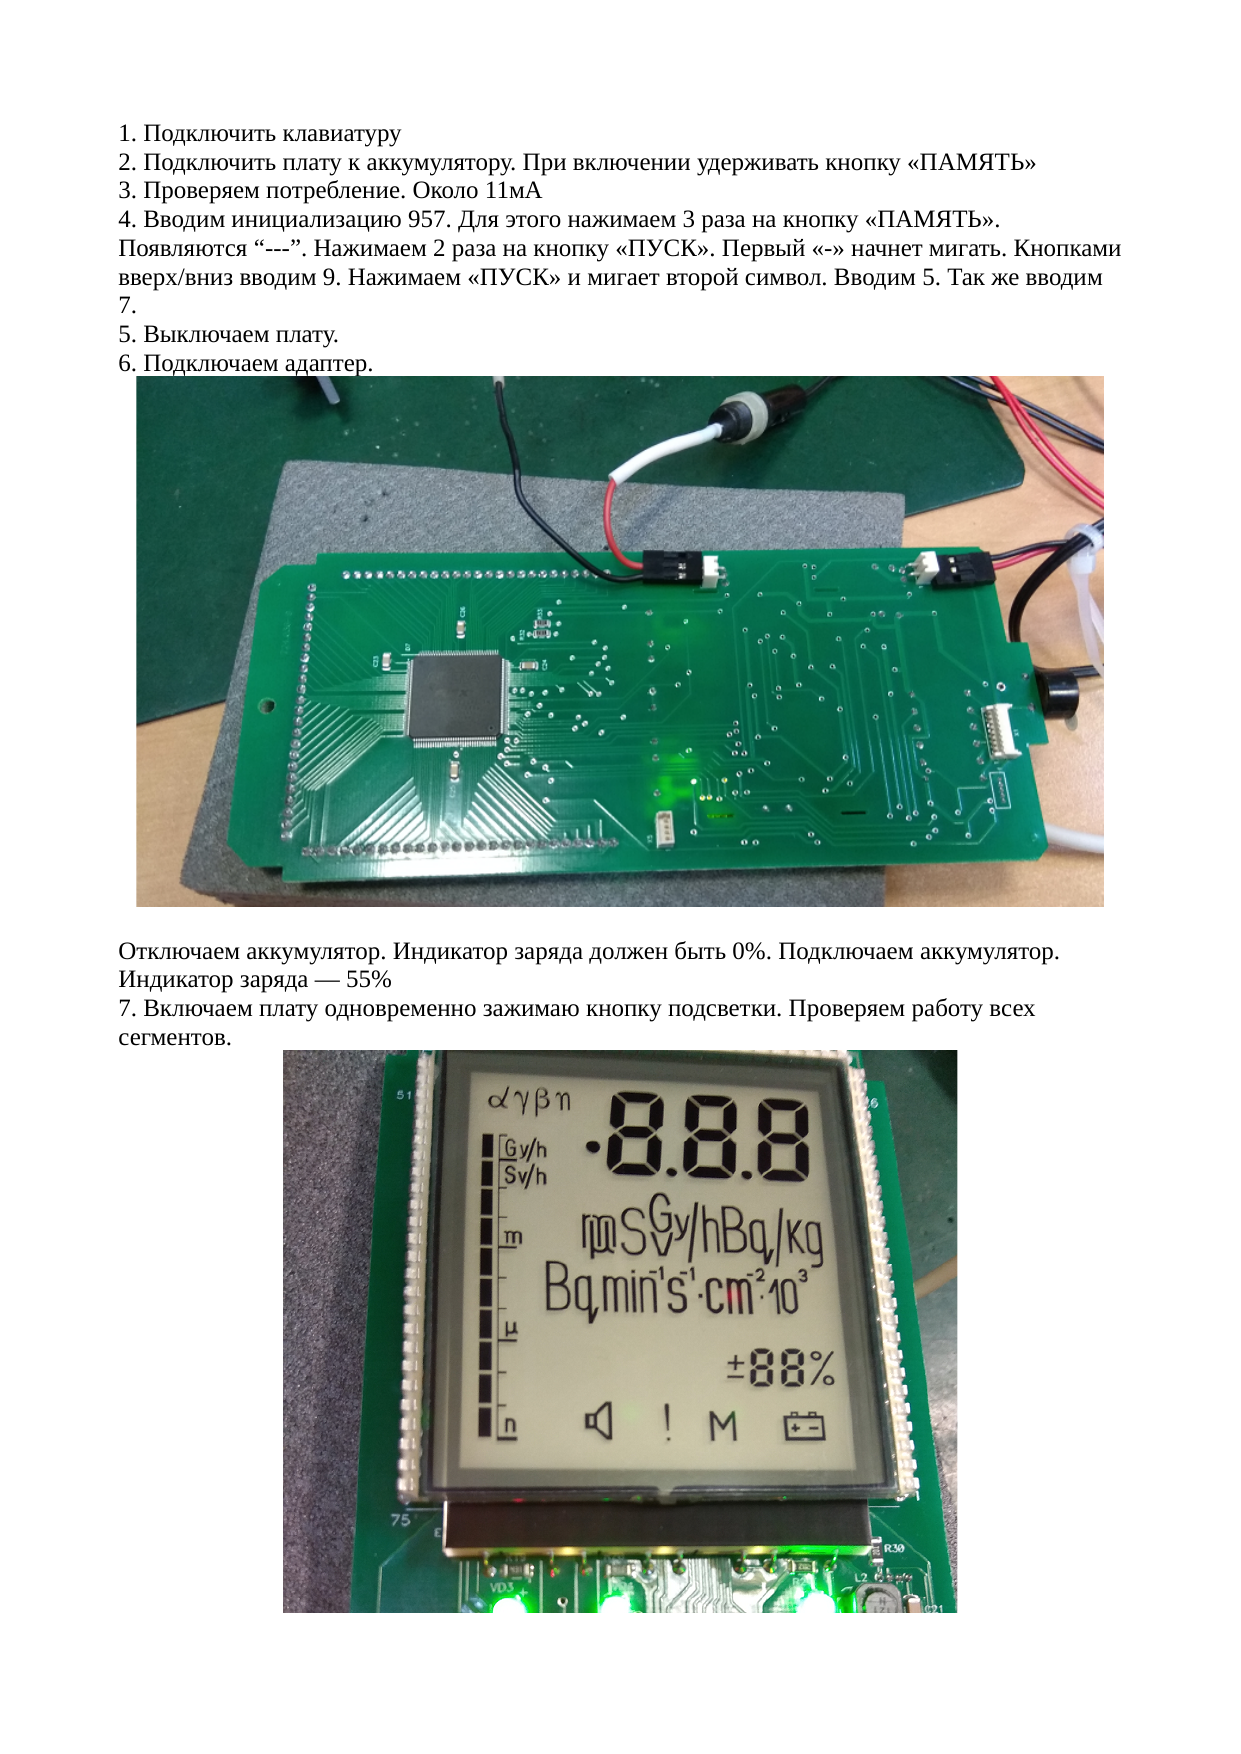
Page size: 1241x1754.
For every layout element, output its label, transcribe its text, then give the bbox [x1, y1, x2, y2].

text Отключаем аккумулятор. Индикатор заряда должен быть 0%. Подключаем аккумулятор. Индикатор заряда — 55% [118, 936, 1122, 993]
picture [283, 1050, 958, 1613]
text 1. Подключить клавиатуру [118, 118, 1122, 147]
text 3. Проверяем потребление. Около 11мА [118, 176, 1122, 204]
text 2. Подключить плату к аккумулятору. При включении удерживать кнопку «ПАМЯТЬ» [118, 147, 1122, 176]
text 4. Вводим инициализацию 957. Для этого нажимаем 3 раза на кнопку «ПАМЯТЬ». Появляются “---”. Нажимаем 2 раза на кнопку «ПУСК». Первый «-» начнет мигать. Кнопками вверх/вниз вводим 9. Нажимаем «ПУСК» и мигает второй символ. Вводим 5. Так же вводим 7. [118, 204, 1122, 319]
picture [136, 376, 1104, 907]
text 7. Включаем плату одновременно зажимаю кнопку подсветки. Проверяем работу всех сегментов. [118, 993, 1122, 1051]
text 6. Подключаем адаптер. [118, 348, 1122, 377]
text 5. Выключаем плату. [118, 319, 1122, 348]
